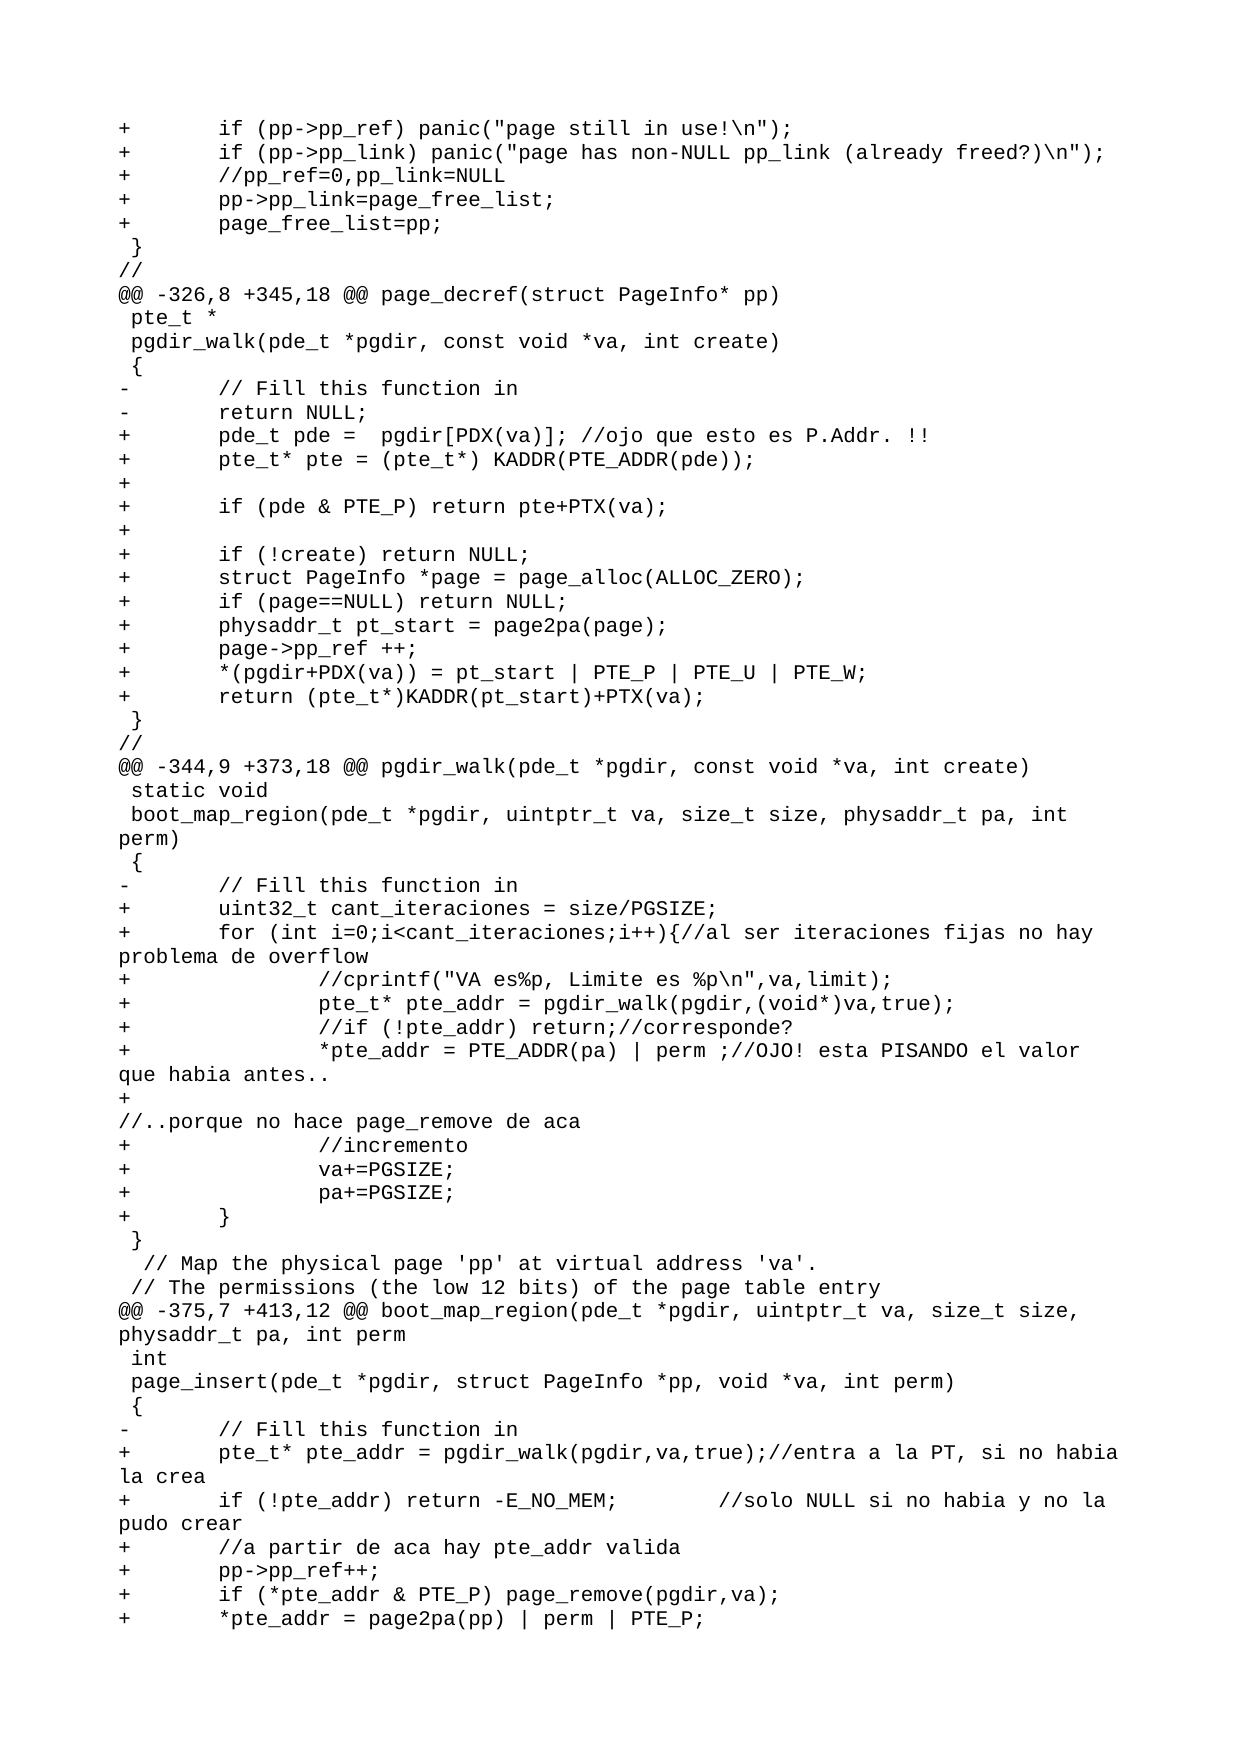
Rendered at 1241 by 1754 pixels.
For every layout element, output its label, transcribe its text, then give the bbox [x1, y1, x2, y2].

text + if (!create) return NULL; [118, 544, 1122, 567]
text static void [118, 780, 1122, 804]
text + //incremento [118, 1135, 1122, 1158]
text + pde_t pde = pgdir[PDX(va)]; //ojo que esto es P.Addr. !! [118, 426, 1122, 449]
text + pp->pp_ref++; [118, 1561, 1122, 1584]
text + page->pp_ref ++; [118, 638, 1122, 662]
text + if (page==NULL) return NULL; [118, 591, 1122, 615]
text + pa+=PGSIZE; [118, 1182, 1122, 1206]
text + *pte_addr = PTE_ADDR(pa) | perm ;//OJO! esta PISANDO el valor que habia antes.. [118, 1040, 1122, 1088]
text + //if (!pte_addr) return;//corresponde? [118, 1017, 1122, 1040]
text { [118, 851, 1122, 875]
text } [118, 236, 1122, 260]
text + struct PageInfo *page = page_alloc(ALLOC_ZERO); [118, 567, 1122, 591]
text + return (pte_t*)KADDR(pt_start)+PTX(va); [118, 686, 1122, 709]
text + pte_t* pte = (pte_t*) KADDR(PTE_ADDR(pde)); [118, 449, 1122, 473]
text + physaddr_t pt_start = page2pa(page); [118, 615, 1122, 638]
text // [118, 733, 1122, 757]
text } [118, 709, 1122, 733]
text page_insert(pde_t *pgdir, struct PageInfo *pp, void *va, int perm) [118, 1371, 1122, 1395]
text @@ -326,8 +345,18 @@ page_decref(struct PageInfo* pp) [118, 284, 1122, 307]
text + //..porque no hace page_remove de aca [118, 1088, 1122, 1135]
text + //a partir de aca hay pte_addr valida [118, 1537, 1122, 1561]
text boot_map_region(pde_t *pgdir, uintptr_t va, size_t size, physaddr_t pa, int perm) [118, 804, 1122, 851]
text + if (!pte_addr) return -E_NO_MEM; //solo NULL si no habia y no la pudo crear [118, 1489, 1122, 1537]
text - return NULL; [118, 402, 1122, 426]
text + if (pp->pp_link) panic("page has non-NULL pp_link (already freed?)\n"); [118, 142, 1122, 165]
text { [118, 354, 1122, 378]
text + if (*pte_addr & PTE_P) page_remove(pgdir,va); [118, 1584, 1122, 1608]
text + page_free_list=pp; [118, 213, 1122, 236]
text { [118, 1395, 1122, 1419]
text + pte_t* pte_addr = pgdir_walk(pgdir,(void*)va,true); [118, 993, 1122, 1017]
text - // Fill this function in [118, 875, 1122, 898]
text + *(pgdir+PDX(va)) = pt_start | PTE_P | PTE_U | PTE_W; [118, 662, 1122, 686]
text + [118, 473, 1122, 496]
text pte_t * [118, 307, 1122, 331]
text @@ -344,9 +373,18 @@ pgdir_walk(pde_t *pgdir, const void *va, int create) [118, 757, 1122, 780]
text + //pp_ref=0,pp_link=NULL [118, 165, 1122, 189]
text + va+=PGSIZE; [118, 1158, 1122, 1182]
text @@ -375,7 +413,12 @@ boot_map_region(pde_t *pgdir, uintptr_t va, size_t size, physaddr_t pa, int perm [118, 1300, 1122, 1348]
text + uint32_t cant_iteraciones = size/PGSIZE; [118, 898, 1122, 922]
text // Map the physical page 'pp' at virtual address 'va'. [118, 1253, 1122, 1277]
text } [118, 1229, 1122, 1253]
text + } [118, 1206, 1122, 1229]
text + [118, 520, 1122, 544]
text + if (pde & PTE_P) return pte+PTX(va); [118, 496, 1122, 520]
text pgdir_walk(pde_t *pgdir, const void *va, int create) [118, 331, 1122, 354]
text + for (int i=0;i<cant_iteraciones;i++){//al ser iteraciones fijas no hay problema de overflow [118, 922, 1122, 969]
text // The permissions (the low 12 bits) of the page table entry [118, 1277, 1122, 1300]
text int [118, 1348, 1122, 1371]
text - // Fill this function in [118, 378, 1122, 402]
text - // Fill this function in [118, 1419, 1122, 1442]
text + *pte_addr = page2pa(pp) | perm | PTE_P; [118, 1608, 1122, 1631]
text + pte_t* pte_addr = pgdir_walk(pgdir,va,true);//entra a la PT, si no habia la crea [118, 1442, 1122, 1489]
text + //cprintf("VA es%p, Limite es %p\n",va,limit); [118, 969, 1122, 993]
text + pp->pp_link=page_free_list; [118, 189, 1122, 213]
text + if (pp->pp_ref) panic("page still in use!\n"); [118, 118, 1122, 142]
text // [118, 260, 1122, 284]
